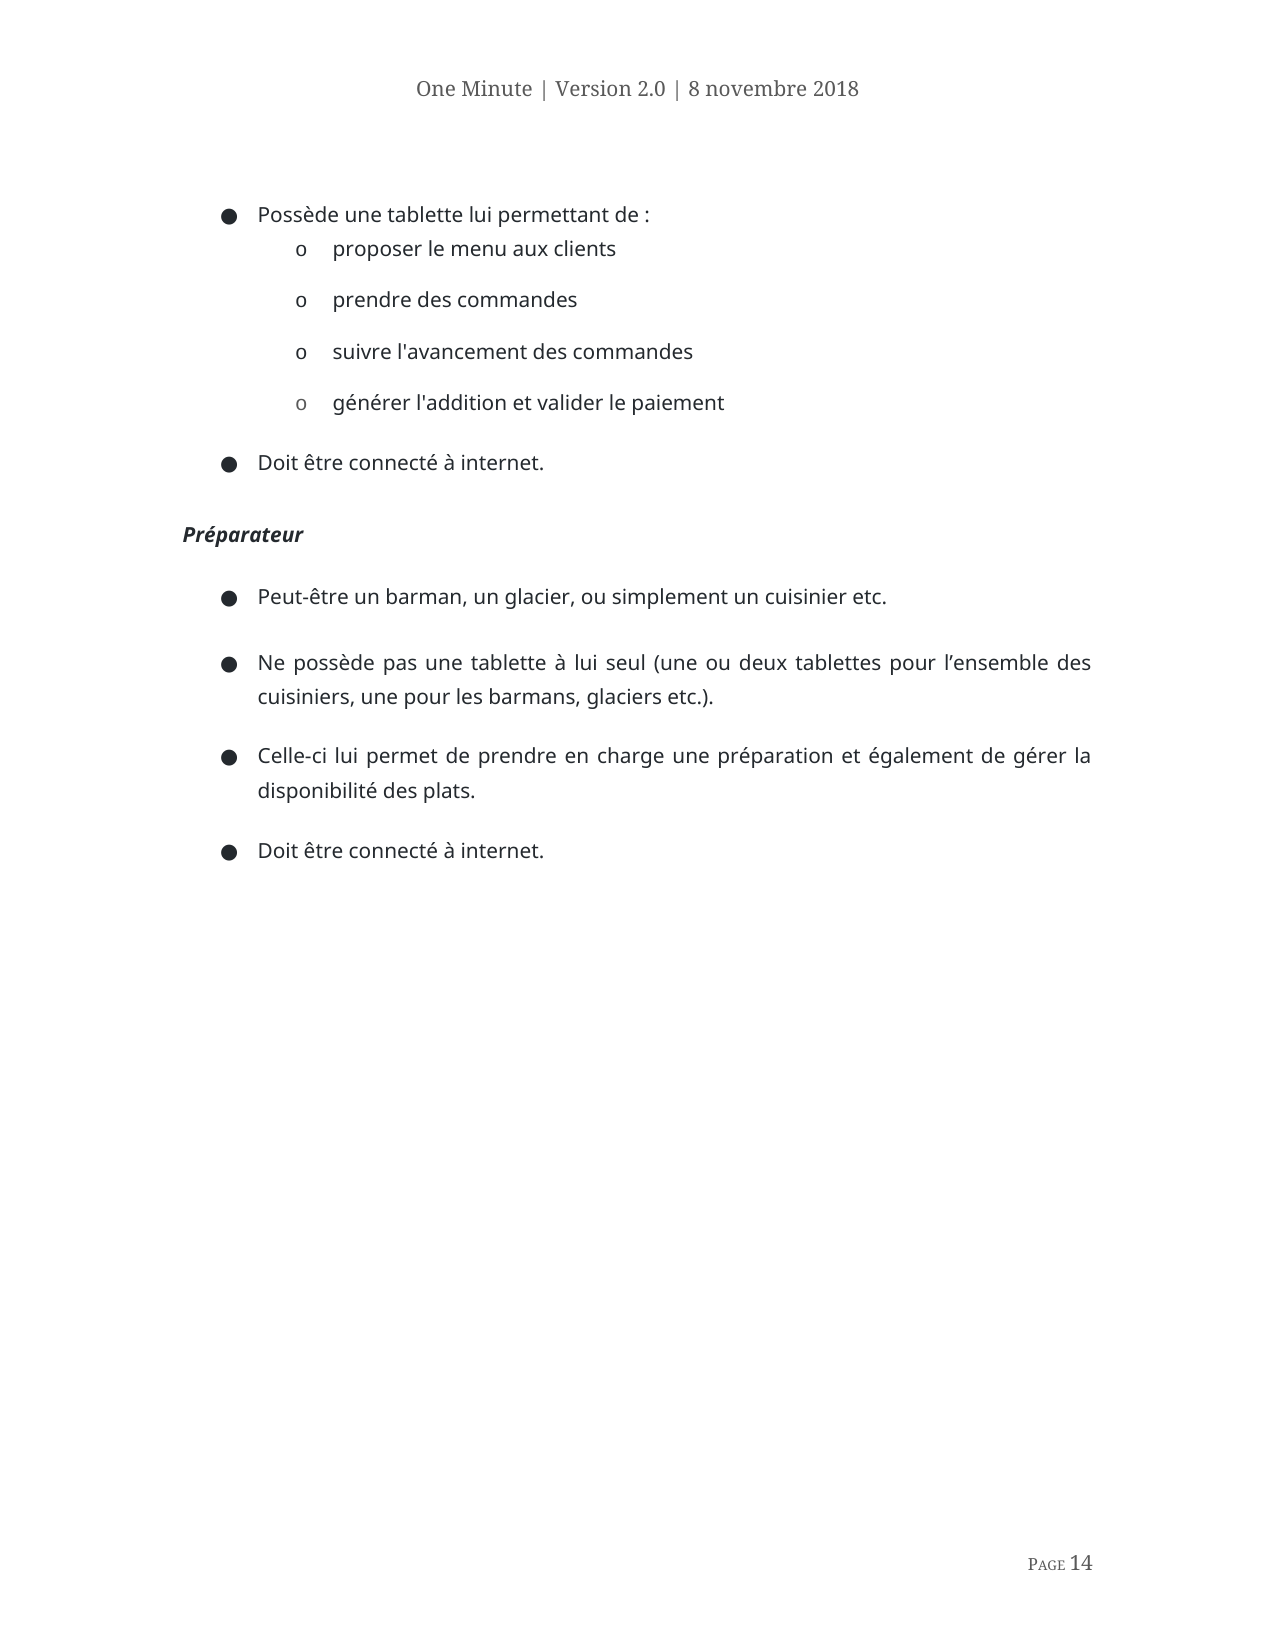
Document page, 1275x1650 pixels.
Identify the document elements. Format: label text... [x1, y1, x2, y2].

list Ne possède pas une tablette à lui seul (une ou deux tablettes pour l’ensemble des cuisiniers, une pour les barmans, glaciers etc.). [220, 639, 1093, 710]
list prendre des commandes [295, 285, 1093, 314]
list générer l'addition et valider le paiement [295, 388, 1093, 417]
list suivre l'avancement des commandes [295, 337, 1093, 365]
list Possède une tablette lui permettant de : [220, 191, 1093, 234]
list Doit être connecté à internet. [220, 827, 1093, 870]
list Peut-être un barman, un glacier, ou simplement un cuisinier etc. [220, 573, 1093, 616]
list proposer le menu aux clients [295, 234, 1093, 262]
subtitle Préparateur [182, 520, 1093, 548]
list Celle-ci lui permet de prendre en charge une préparation et également de gérer la disponibilité des plats. [220, 733, 1093, 804]
list Doit être connecté à internet. [220, 440, 1093, 482]
